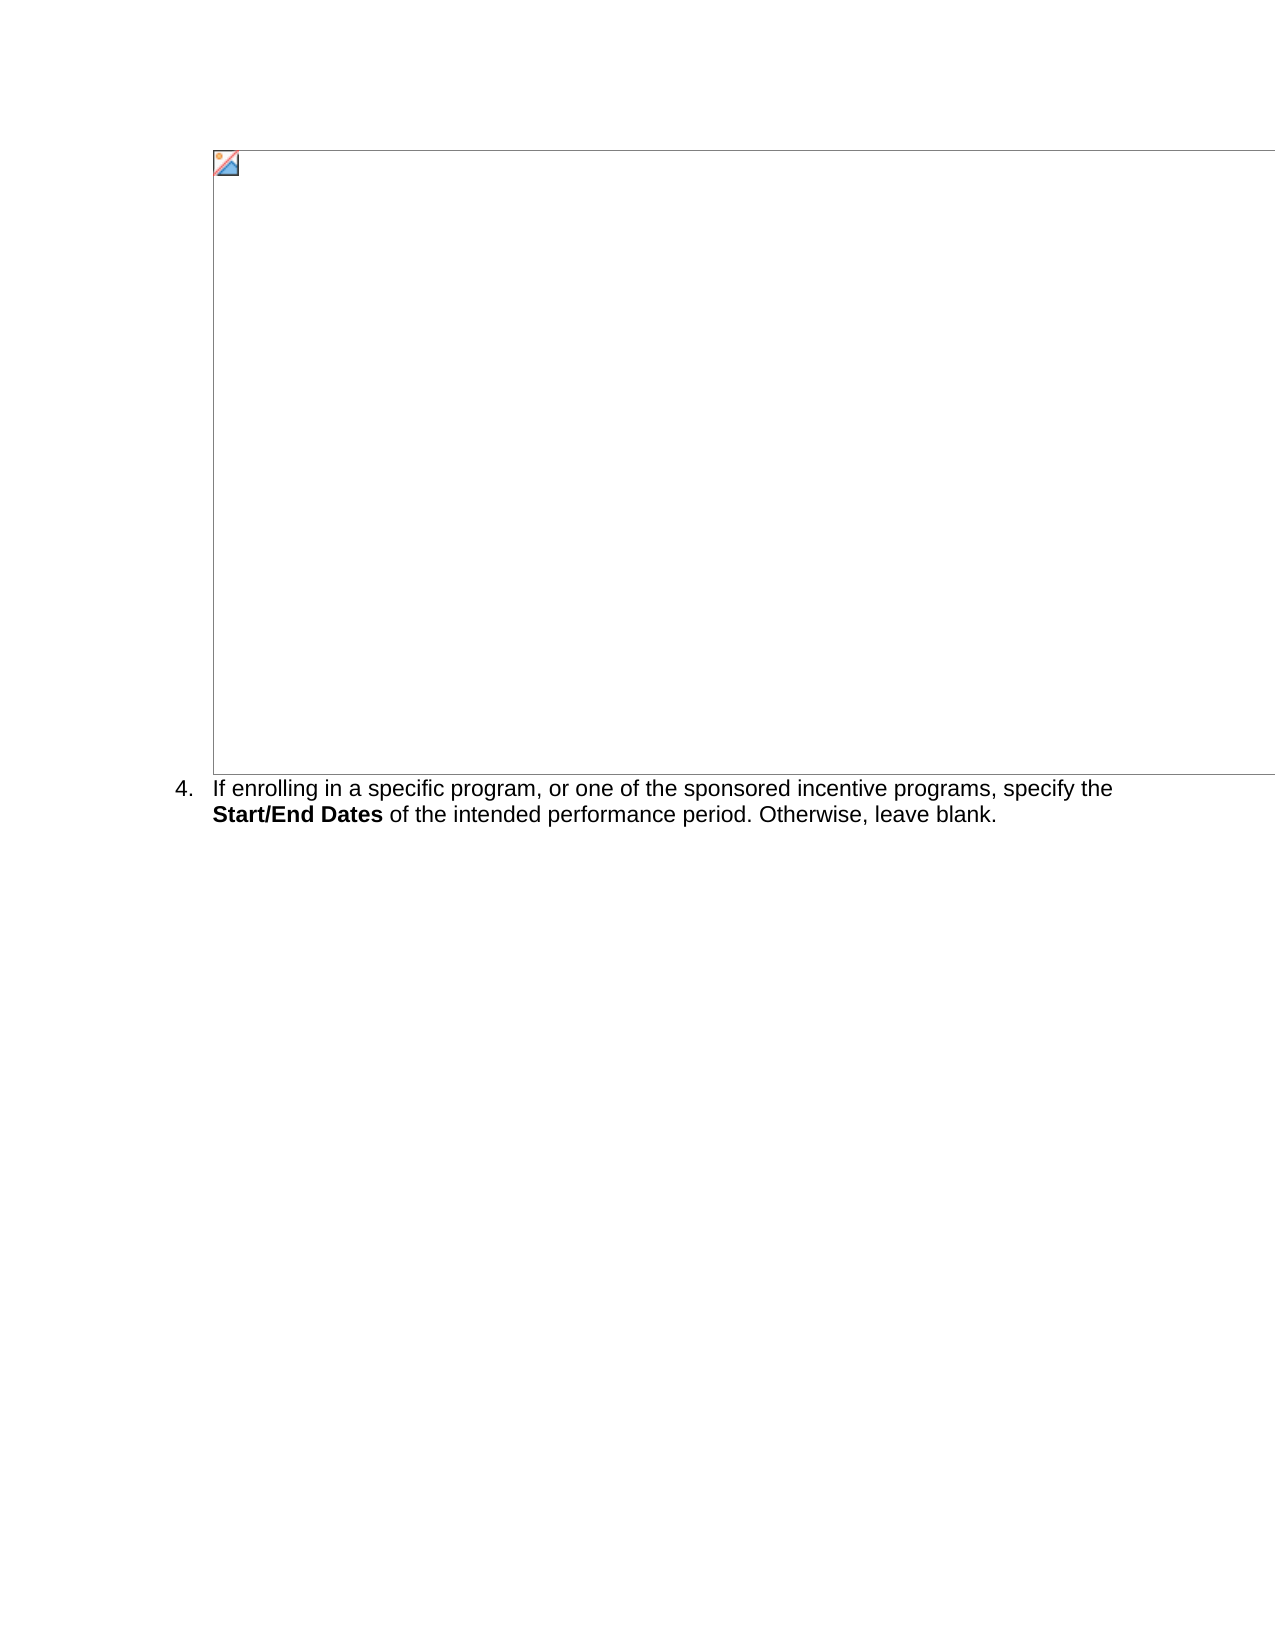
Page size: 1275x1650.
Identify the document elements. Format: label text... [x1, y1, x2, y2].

list If enrolling in a specific program, or one of the sponsored incentive programs, specify the Start/End Dates of the intended performance period. Otherwise, leave blank. [175, 775, 1125, 907]
list [214, 151, 1125, 774]
list [175, 150, 213, 775]
